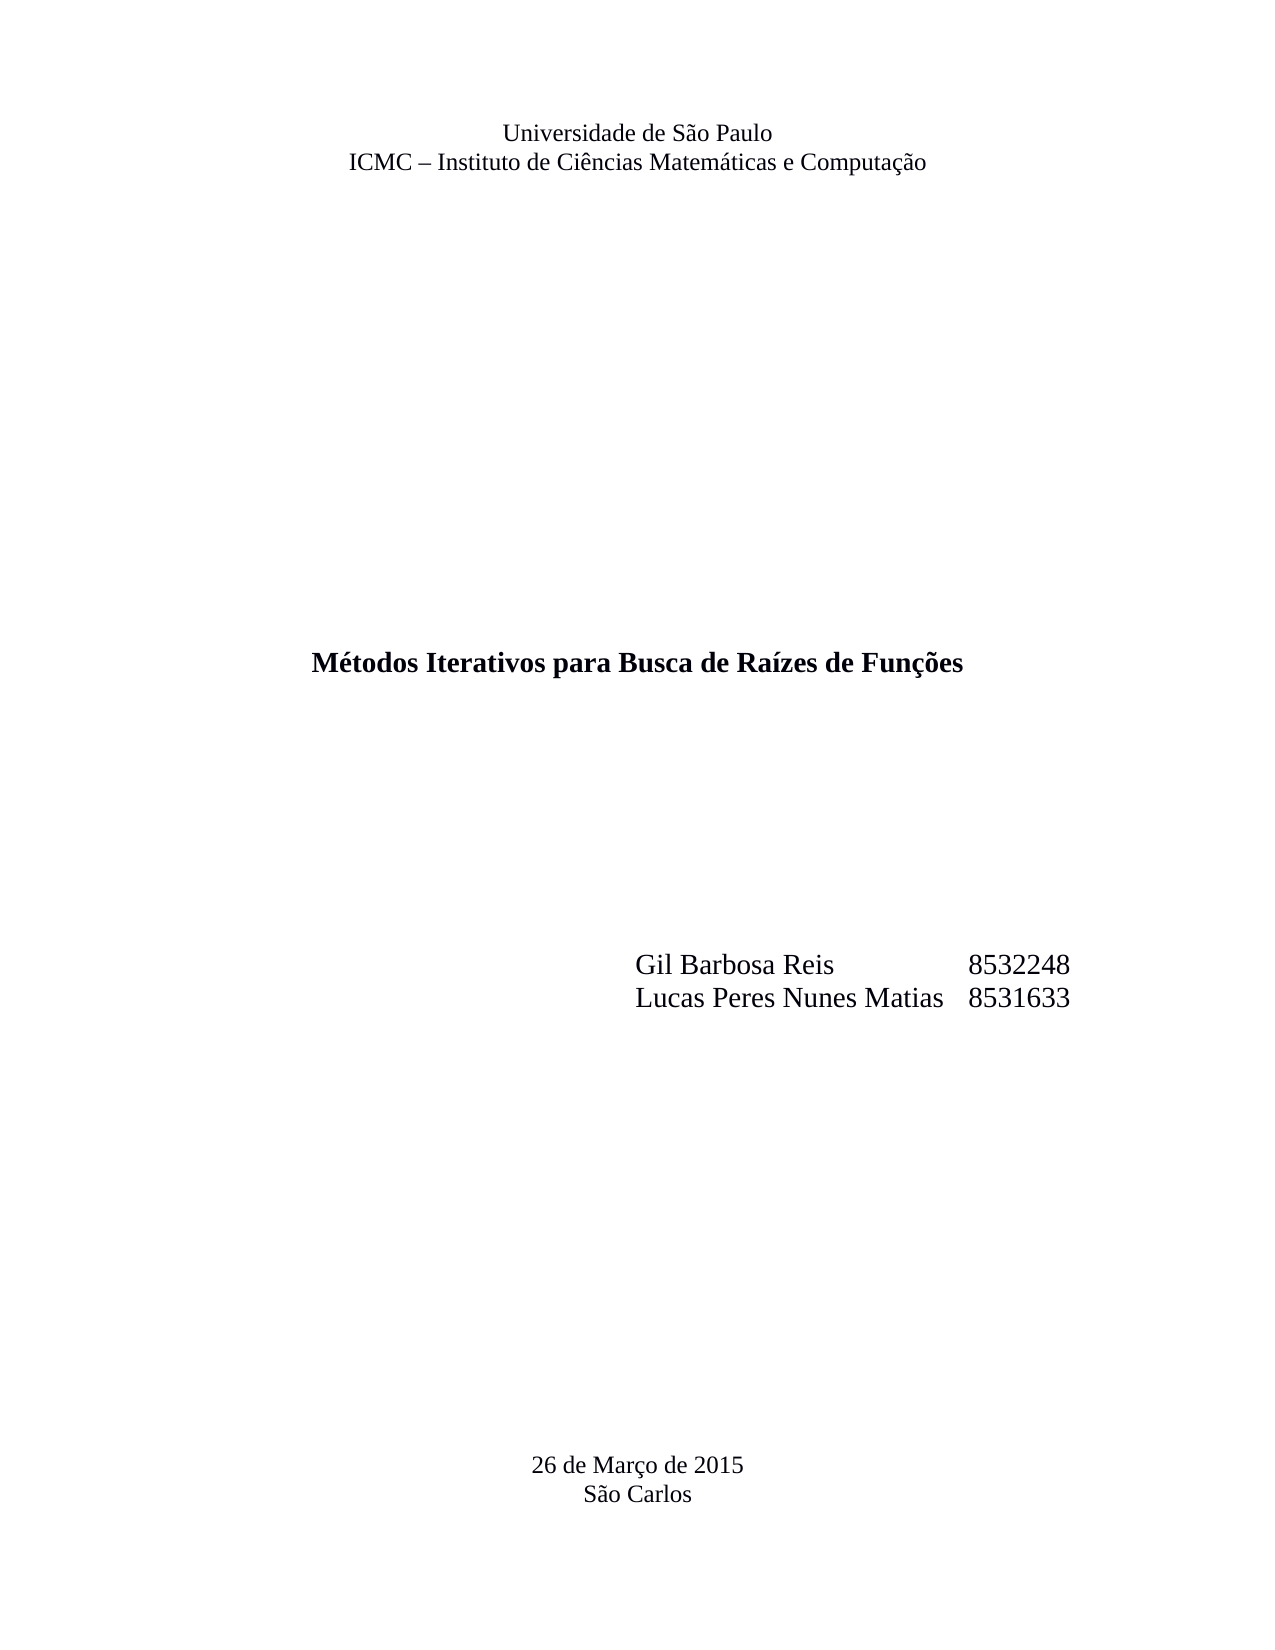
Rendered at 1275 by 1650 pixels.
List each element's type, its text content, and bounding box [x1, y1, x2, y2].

text Métodos Iterativos para Busca de Raízes de Funções [118, 645, 1157, 679]
text 26 de Março de 2015 [118, 1450, 1157, 1479]
text Gil Barbosa Reis 8532248 [635, 947, 1157, 981]
text São Carlos [118, 1479, 1157, 1508]
text ICMC – Instituto de Ciências Matemáticas e Computação [118, 147, 1157, 176]
text Lucas Peres Nunes Matias 8531633 [635, 981, 1157, 1014]
text Universidade de São Paulo [118, 118, 1157, 147]
